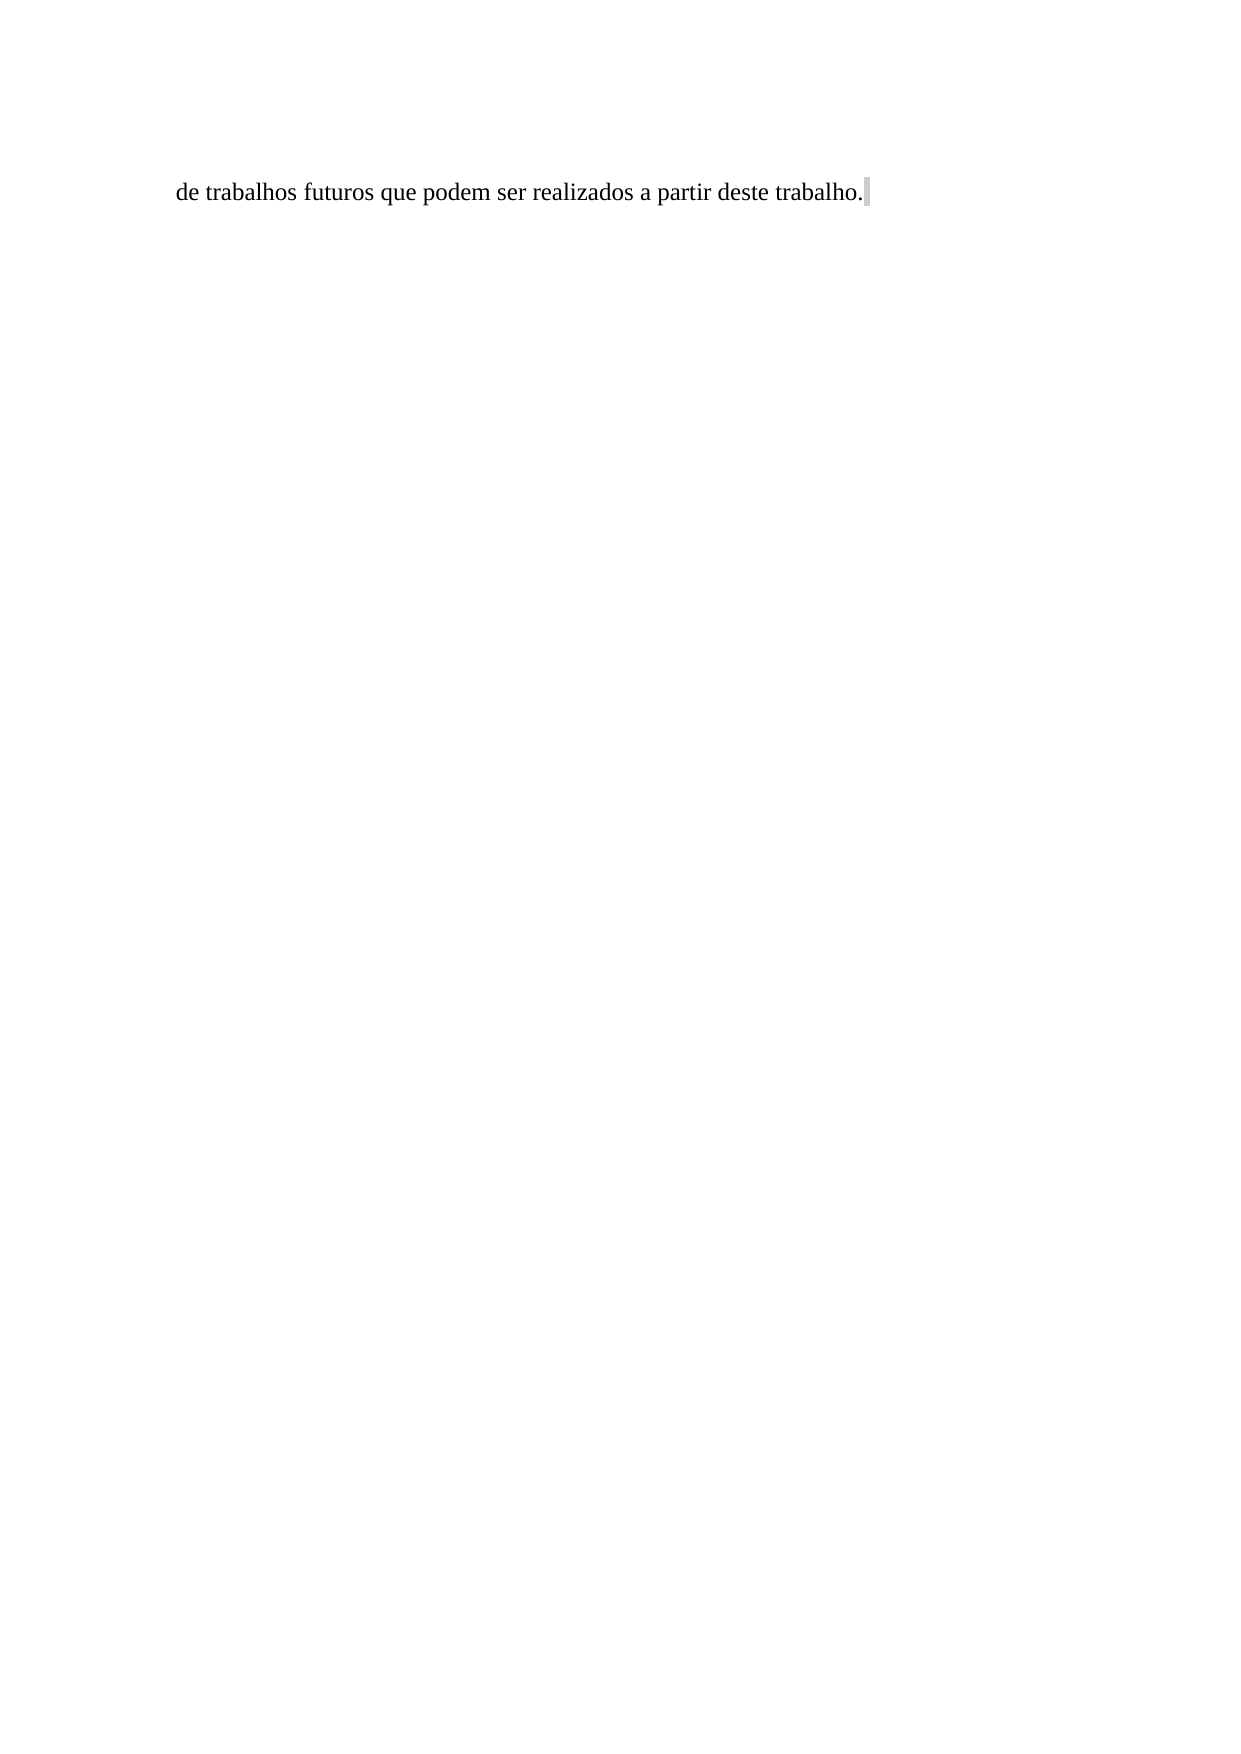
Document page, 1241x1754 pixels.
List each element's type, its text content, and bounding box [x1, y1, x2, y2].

text de trabalhos futuros que podem ser realizados a partir deste trabalho. [176, 177, 1122, 206]
